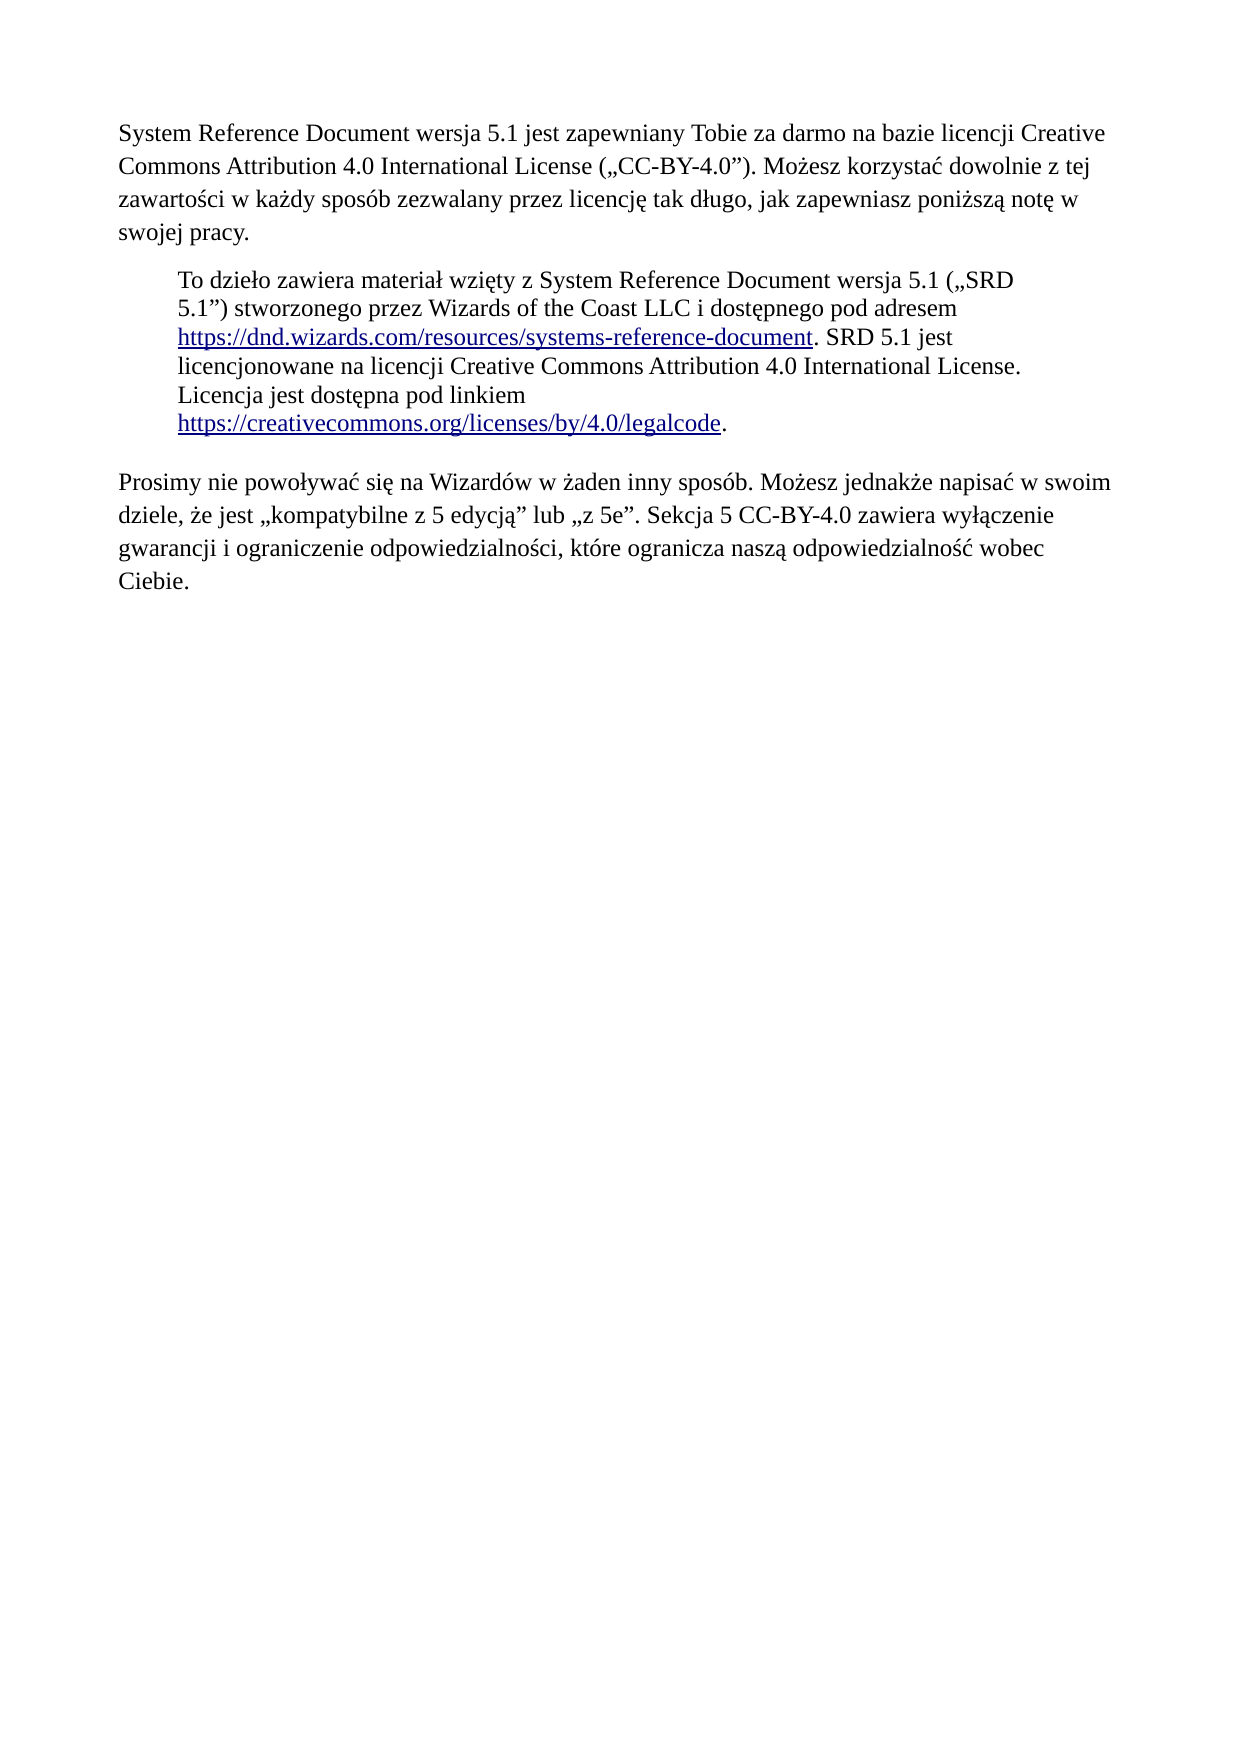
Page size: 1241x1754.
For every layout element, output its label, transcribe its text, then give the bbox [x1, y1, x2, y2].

text Prosimy nie powoływać się na Wizardów w żaden inny sposób. Możesz jednakże napisać w swoim dziele, że jest „kompatybilne z 5 edycją” lub „z 5e”. Sekcja 5 CC-BY-4.0 zawiera wyłączenie gwarancji i ograniczenie odpowiedzialności, które ogranicza naszą odpowiedzialność wobec Ciebie. [118, 467, 1122, 594]
text To dzieło zawiera materiał wzięty z System Reference Document wersja 5.1 („SRD 5.1”) stworzonego przez Wizards of the Coast LLC i dostępnego pod adresem https://dnd.wizards.com/resources/systems-reference-document. SRD 5.1 jest licencjonowane na licencji Creative Commons Attribution 4.0 International License. Licencja jest dostępna pod linkiem https://creativecommons.org/licenses/by/4.0/legalcode. [177, 265, 1063, 437]
text System Reference Document wersja 5.1 jest zapewniany Tobie za darmo na bazie licencji Creative Commons Attribution 4.0 International License („CC-BY-4.0”). Możesz korzystać dowolnie z tej zawartości w każdy sposób zezwalany przez licencję tak długo, jak zapewniasz poniższą notę w swojej pracy. [118, 118, 1122, 246]
